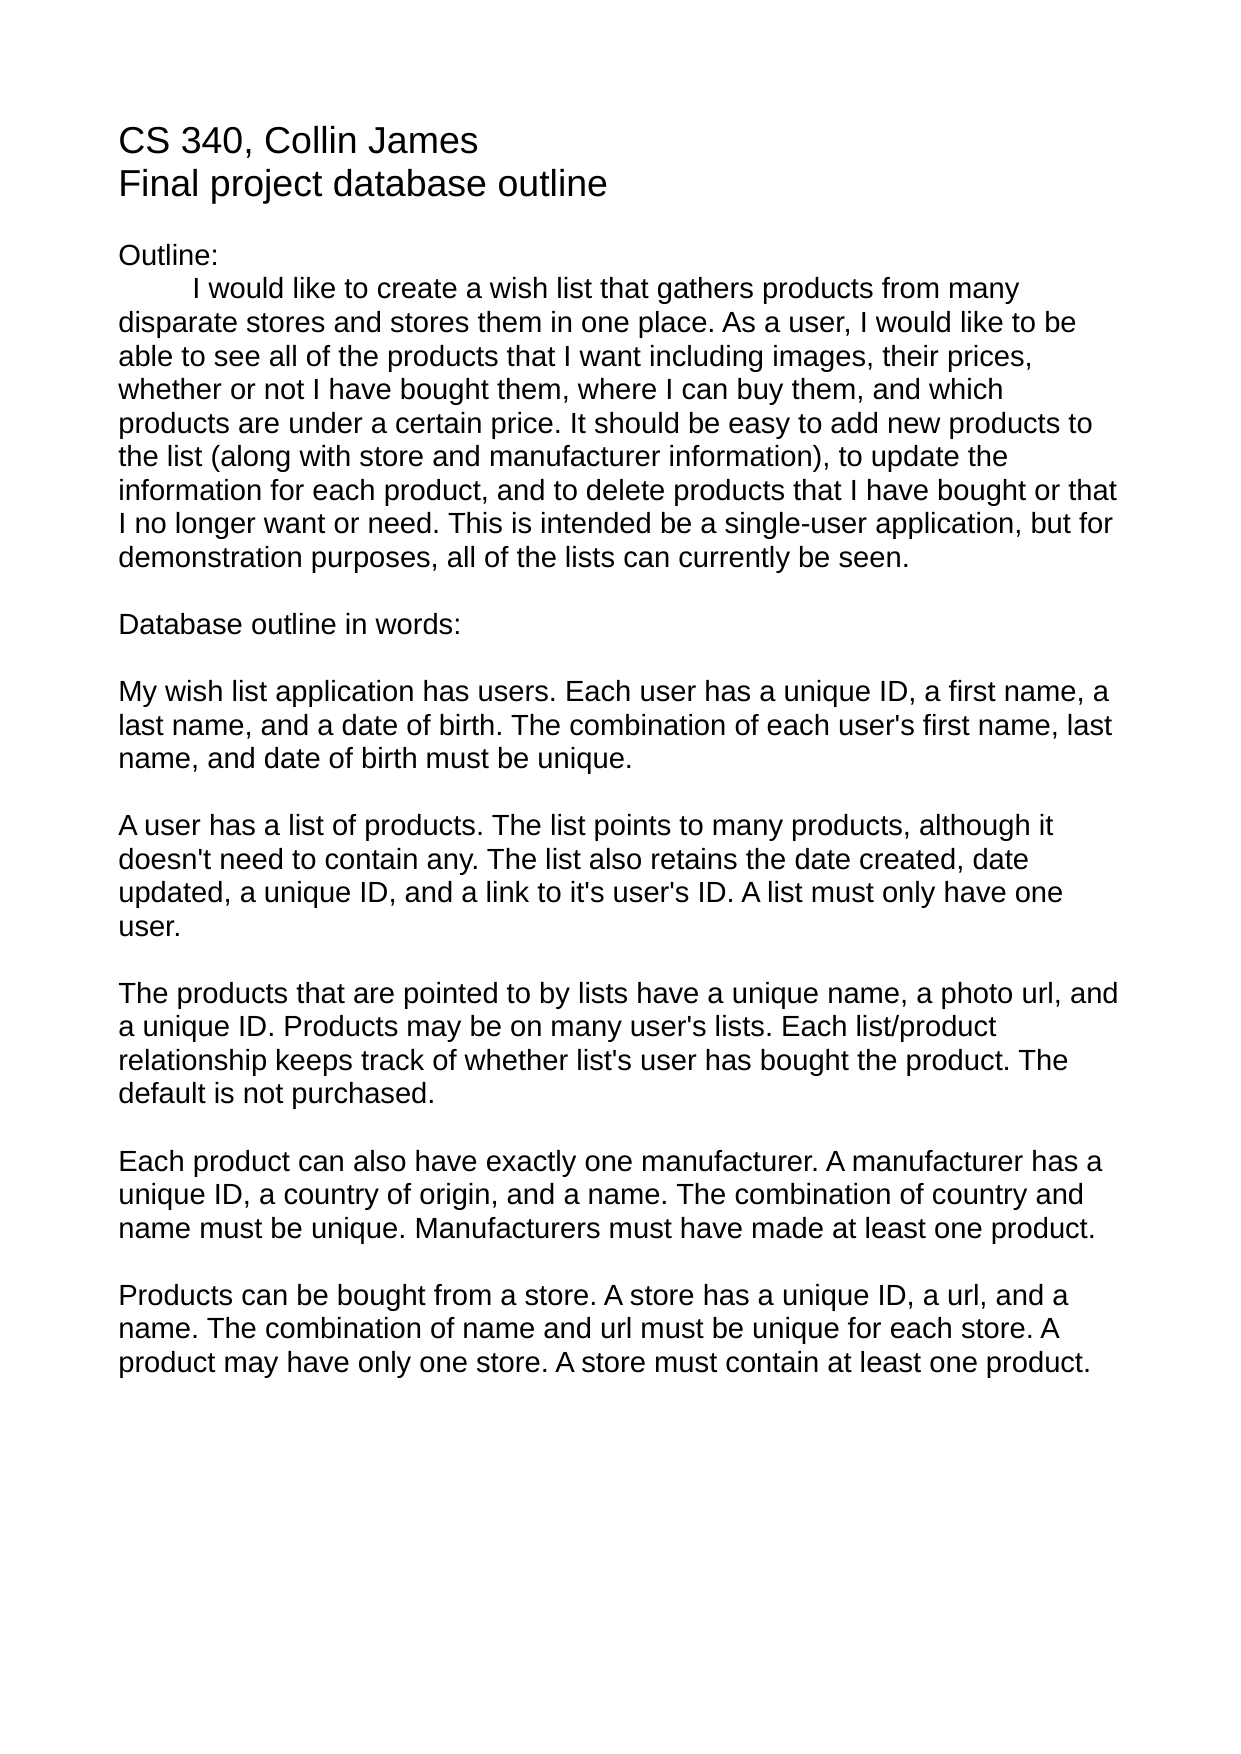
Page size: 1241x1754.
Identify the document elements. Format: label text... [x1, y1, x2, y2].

text Outline: [118, 238, 1122, 271]
text Products can be bought from a store. A store has a unique ID, a url, and a name. The combination of name and url must be unique for each store. A product may have only one store. A store must contain at least one product. [118, 1278, 1122, 1378]
text Database outline in words: [118, 607, 1122, 640]
text A user has a list of products. The list points to many products, although it doesn't need to contain any. The list also retains the date created, date updated, a unique ID, and a link to it's user's ID. A list must only have one user. [118, 808, 1122, 942]
text Final project database outline [118, 161, 1122, 204]
text I would like to create a wish list that gathers products from many disparate stores and stores them in one place. As a user, I would like to be able to see all of the products that I want including images, their prices, whether or not I have bought them, where I can buy them, and which products are under a certain price. It should be easy to add new products to the list (along with store and manufacturer information), to update the information for each product, and to delete products that I have bought or that I no longer want or need. This is intended be a single-user application, but for demonstration purposes, all of the lists can currently be seen. [118, 271, 1122, 573]
text My wish list application has users. Each user has a unique ID, a first name, a last name, and a date of birth. The combination of each user's first name, last name, and date of birth must be unique. [118, 674, 1122, 774]
text CS 340, Collin James [118, 118, 1122, 161]
text Each product can also have exactly one manufacturer. A manufacturer has a unique ID, a country of origin, and a name. The combination of country and name must be unique. Manufacturers must have made at least one product. [118, 1143, 1122, 1244]
text The products that are pointed to by lists have a unique name, a photo url, and a unique ID. Products may be on many user's lists. Each list/product relationship keeps track of whether list's user has bought the product. The default is not purchased. [118, 976, 1122, 1110]
